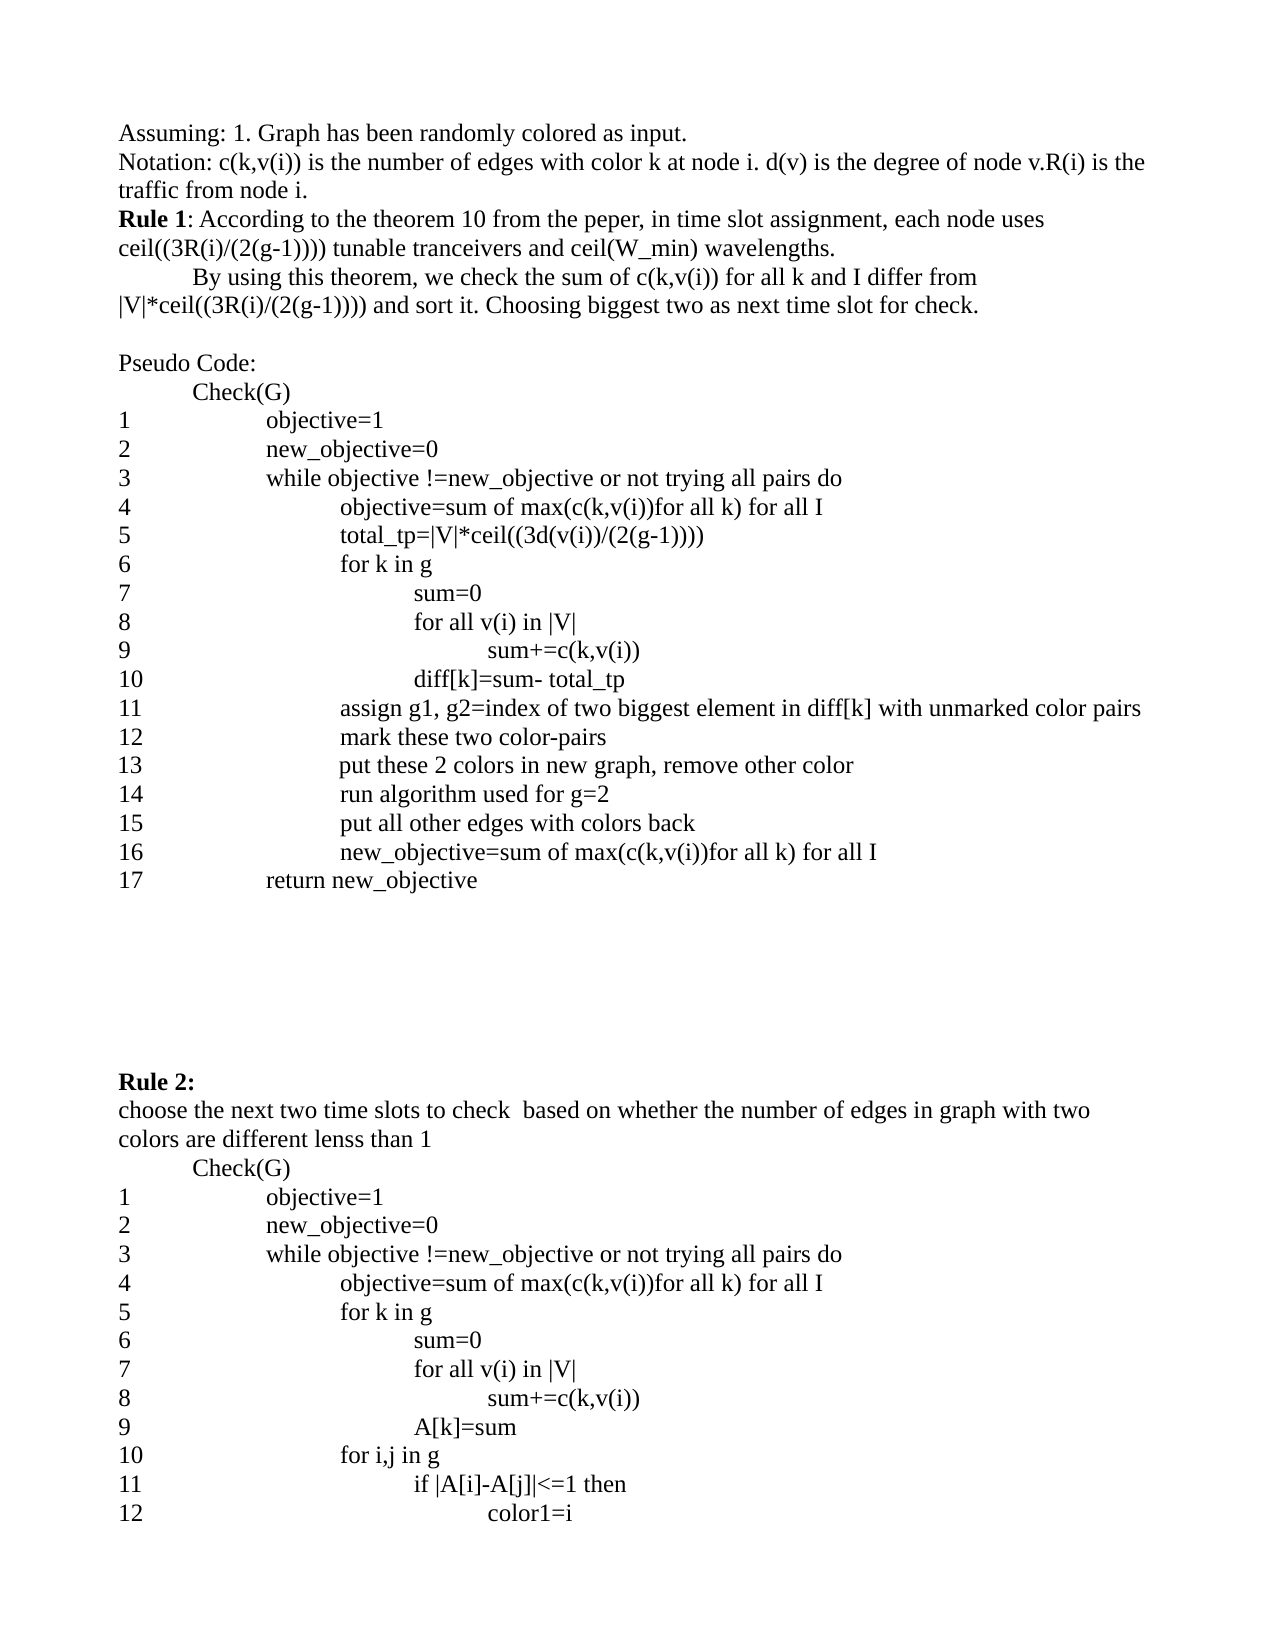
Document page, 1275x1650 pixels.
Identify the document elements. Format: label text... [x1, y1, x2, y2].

text choose the next two time slots to check based on whether the number of edges in graph with two colors are different lenss than 1 [118, 1096, 1157, 1153]
text 3 while objective !=new_objective or not trying all pairs do [118, 1239, 1157, 1268]
text Rule 1: According to the theorem 10 from the peper, in time slot assignment, each node uses ceil((3R(i)/(2(g-1)))) tunable tranceivers and ceil(W_min) wavelengths. [118, 204, 1157, 262]
text 7 sum=0 [118, 578, 1157, 607]
text Pseudo Code: [118, 348, 1157, 377]
text By using this theorem, we check the sum of c(k,v(i)) for all k and I differ from |V|*ceil((3R(i)/(2(g-1)))) and sort it. Choosing biggest two as next time slot for check. [118, 262, 1157, 319]
text 8 for all v(i) in |V| [118, 607, 1157, 636]
text 4 objective=sum of max(c(k,v(i))for all k) for all I [118, 1268, 1157, 1297]
text 2 new_objective=0 [118, 434, 1157, 463]
text 11 assign g1, g2=index of two biggest element in diff[k] with unmarked color pairs [118, 693, 1157, 722]
text 12 mark these two color-pairs [118, 722, 1157, 751]
text 15 put all other edges with colors back [118, 808, 1157, 837]
list 13 put these 2 colors in new graph, remove other color [6, 751, 1157, 779]
text Check(G) [118, 377, 1157, 406]
text 7 for all v(i) in |V| [118, 1354, 1157, 1383]
text 12 color1=i [118, 1498, 1157, 1527]
text 9 sum+=c(k,v(i)) [118, 636, 1157, 664]
text 11 if |A[i]-A[j]|<=1 then [118, 1469, 1157, 1498]
text Assuming: 1. Graph has been randomly colored as input. [118, 118, 1157, 147]
text 3 while objective !=new_objective or not trying all pairs do [118, 463, 1157, 492]
text 14 run algorithm used for g=2 [118, 779, 1157, 808]
text Check(G) [118, 1153, 1157, 1182]
text 5 for k in g [118, 1297, 1157, 1326]
text 10 for i,j in g [118, 1441, 1157, 1469]
text 8 sum+=c(k,v(i)) [118, 1383, 1157, 1412]
text 1 objective=1 [118, 1182, 1157, 1211]
text Rule 2: [118, 1067, 1157, 1096]
text 5 total_tp=|V|*ceil((3d(v(i))/(2(g-1)))) [118, 521, 1157, 549]
text 17 return new_objective [118, 866, 1157, 894]
text 6 for k in g [118, 549, 1157, 578]
text Notation: c(k,v(i)) is the number of edges with color k at node i. d(v) is the degree of node v.R(i) is the traffic from node i. [118, 147, 1157, 204]
text 2 new_objective=0 [118, 1211, 1157, 1239]
text 10 diff[k]=sum- total_tp [118, 664, 1157, 693]
text 1 objective=1 [118, 406, 1157, 434]
text 6 sum=0 [118, 1326, 1157, 1354]
text 16 new_objective=sum of max(c(k,v(i))for all k) for all I [118, 837, 1157, 866]
text 9 A[k]=sum [118, 1412, 1157, 1441]
text 4 objective=sum of max(c(k,v(i))for all k) for all I [118, 492, 1157, 521]
